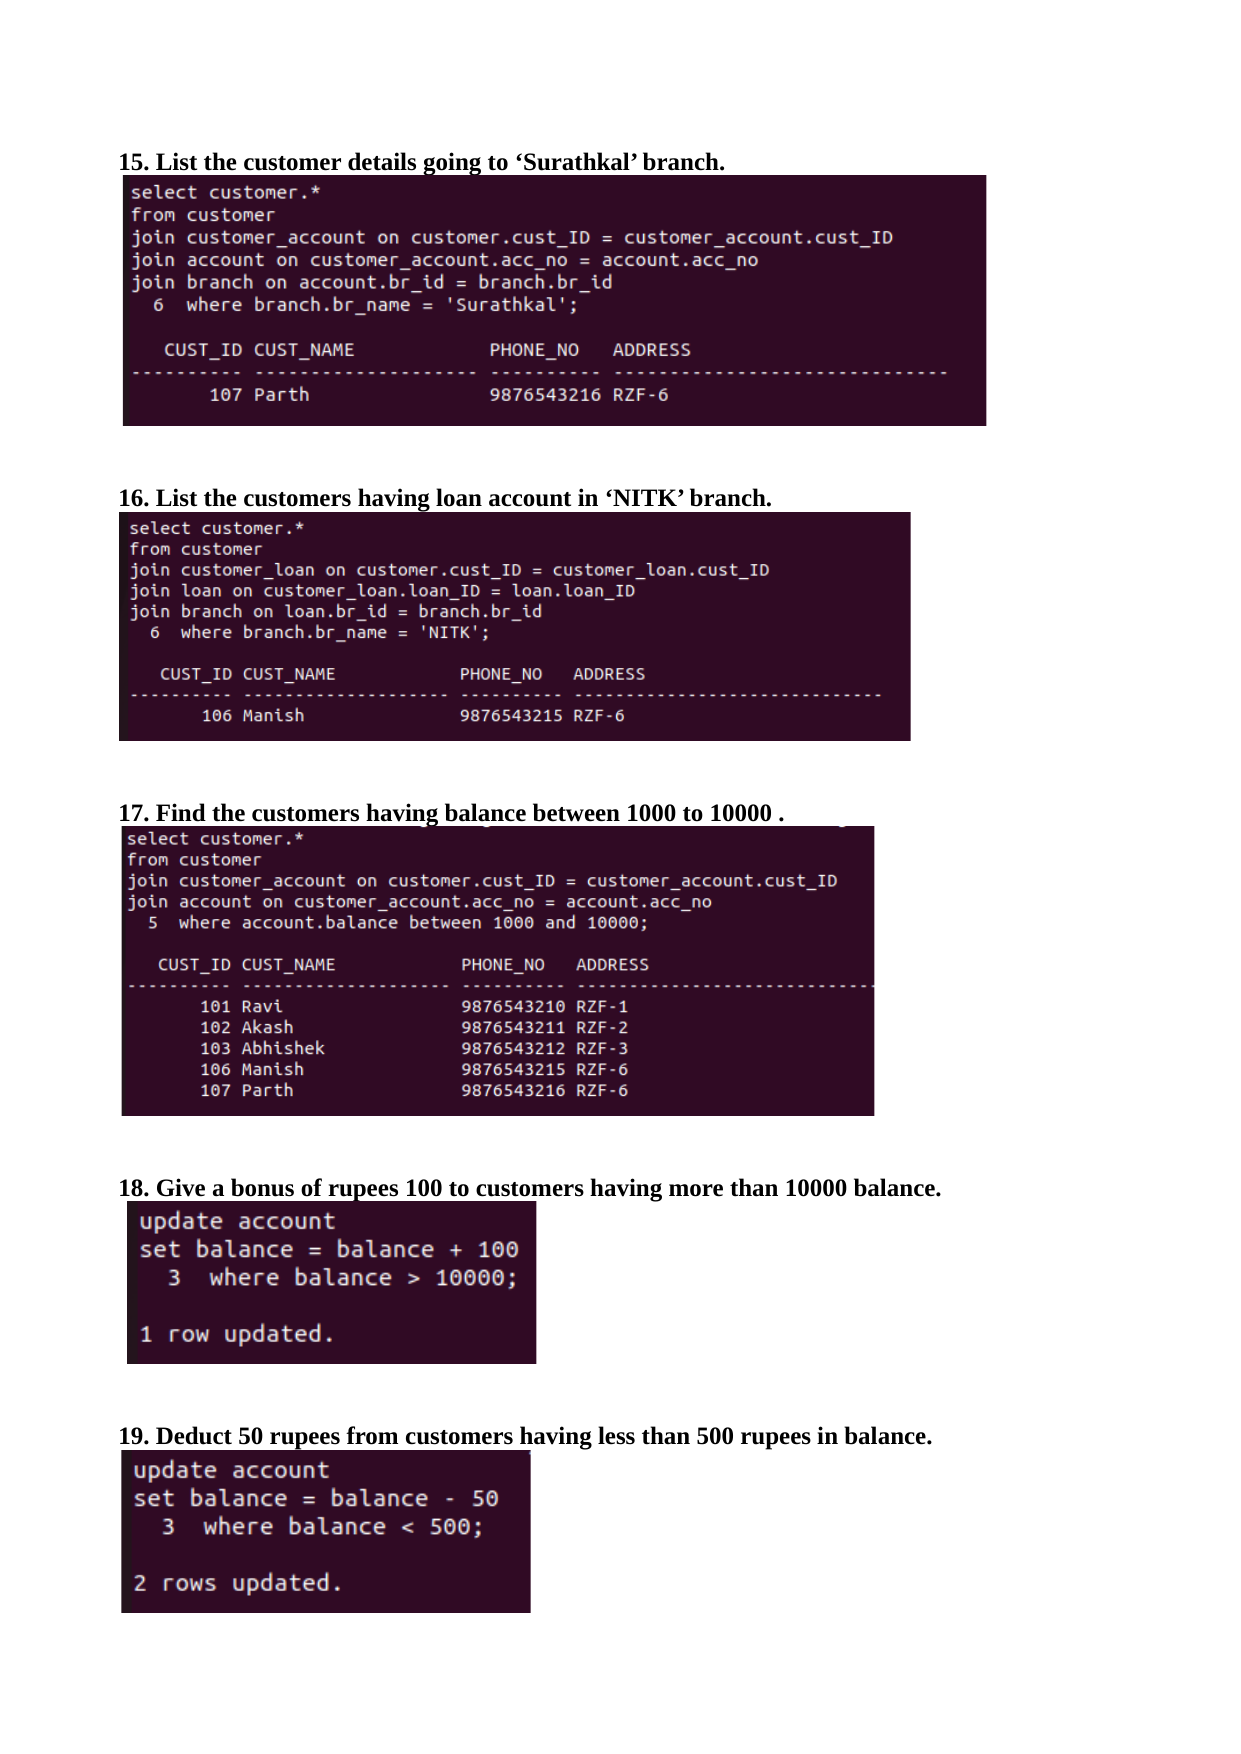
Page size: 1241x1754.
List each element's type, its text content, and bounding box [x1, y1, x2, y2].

text 19. Deduct 50 rupees from customers having less than 500 rupees in balance. [118, 1421, 1122, 1450]
picture [121, 1450, 531, 1613]
picture [127, 1201, 537, 1364]
text 15. List the customer details going to ‘Surathkal’ branch. [118, 147, 1122, 176]
picture [119, 512, 911, 741]
text 16. List the customers having loan account in ‘NITK’ branch. [118, 483, 1122, 512]
text 17. Find the customers having balance between 1000 to 10000 . [118, 798, 1122, 826]
picture [122, 175, 987, 426]
text 18. Give a bonus of rupees 100 to customers having more than 10000 balance. [118, 1173, 1122, 1201]
picture [121, 826, 875, 1116]
